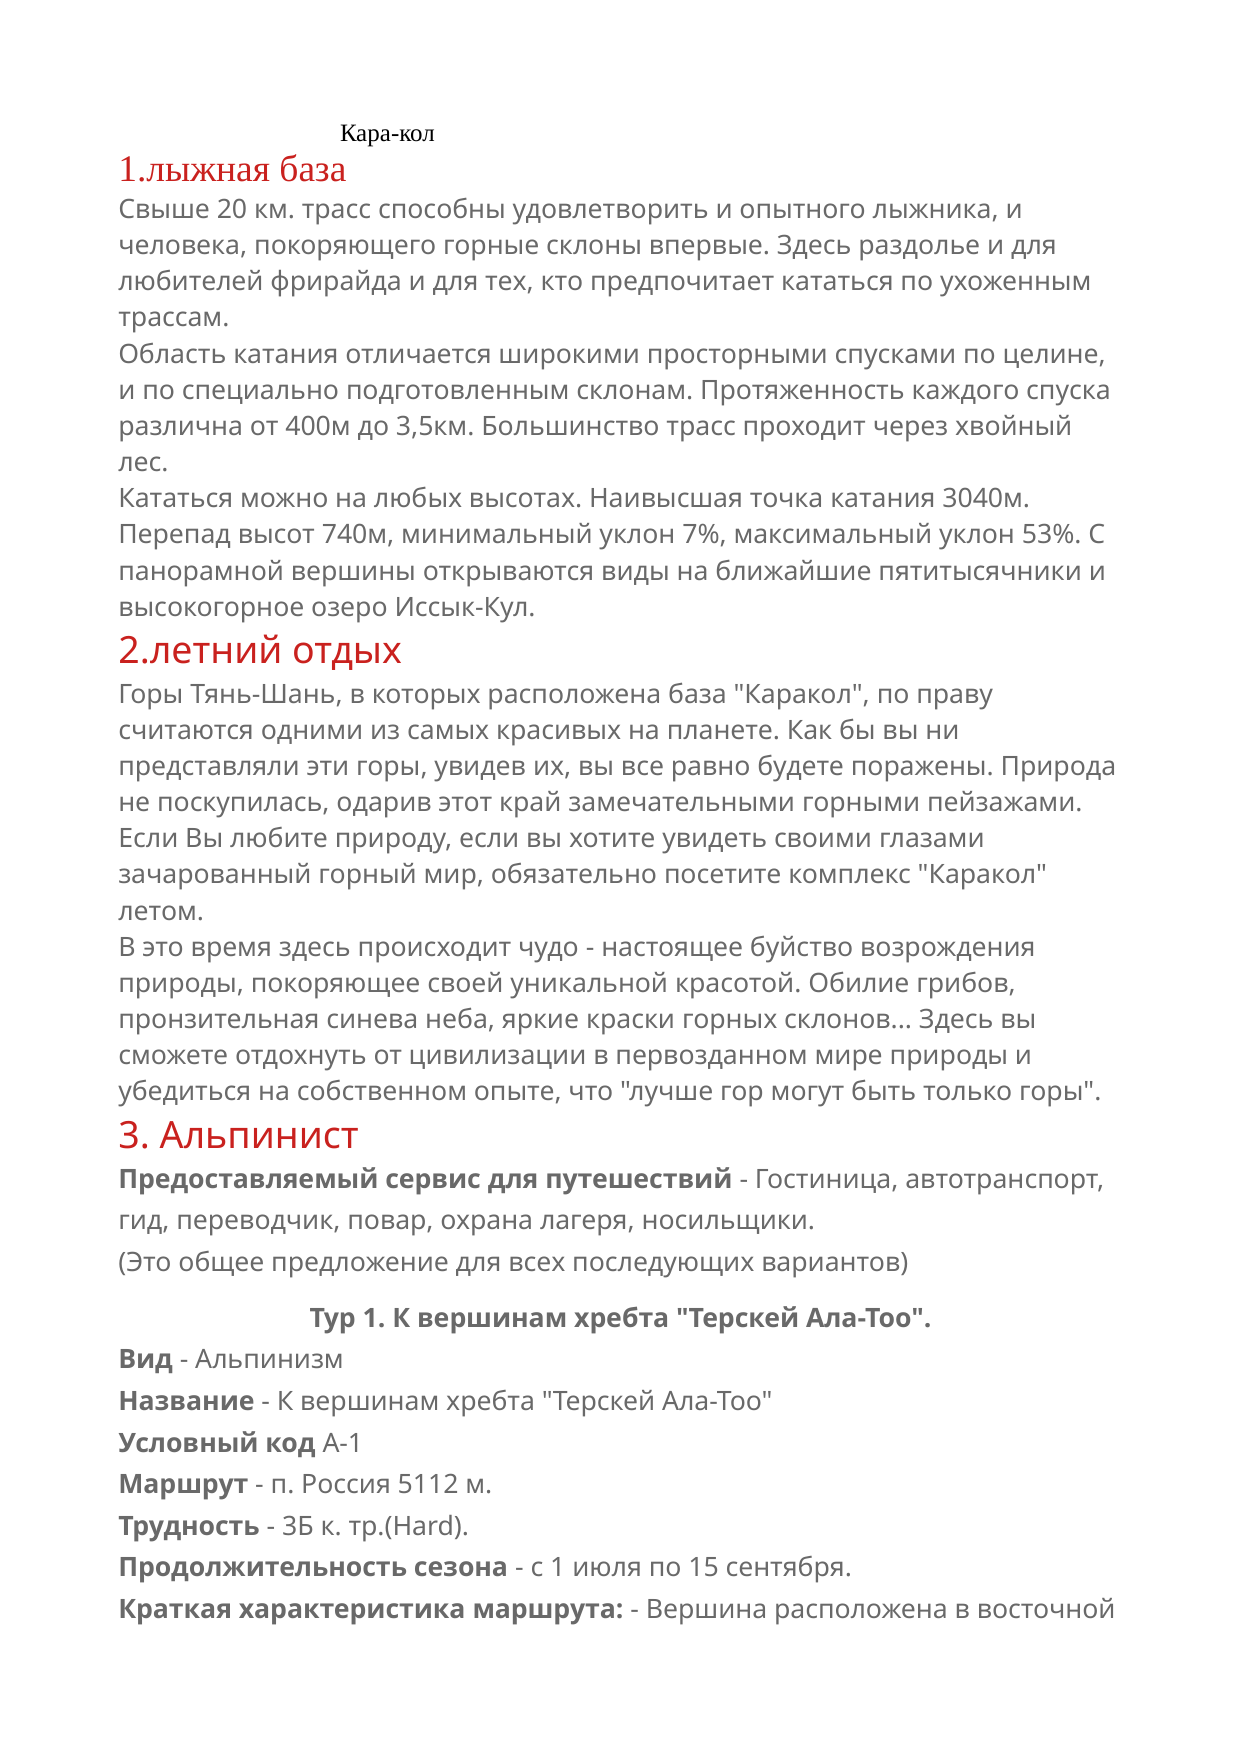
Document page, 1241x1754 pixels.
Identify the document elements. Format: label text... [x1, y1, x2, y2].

text 3. Альпинист [118, 1108, 1122, 1159]
text Горы Тянь-Шань, в которых расположена база "Каракол", по праву считаются одними из самых красивых на планете. Как бы вы ни представляли эти горы, увидев их, вы все равно будете поражены. Природа не поскупилась, одарив этот край замечательными горными пейзажами. Если Вы любите природу, если вы хотите увидеть своими глазами зачарованный горный мир, обязательно посетите комплекс "Каракол" летом. В это время здесь происходит чудо - настоящее буйство возрождения природы, покоряющее своей уникальной красотой. Обилие грибов, пронзительная синева неба, яркие краски горных склонов... Здесь вы сможете отдохнуть от цивилизации в первозданном мире природы и убедиться на собственном опыте, что "лучше гор могут быть только горы". [118, 675, 1122, 1108]
text Вид - Альпинизм Название - К вершинам хребта "Терскей Ала-Тоо" Условный код А-1 Маршрут - п. Россия 5112 м. Трудность - 3Б к. тр.(Hard). Продолжительность сезона - с 1 июля по 15 сентября. Краткая характеристика маршрута: - Вершина расположена в восточной [118, 1340, 1122, 1626]
text 1.лыжная база [118, 147, 1122, 190]
text Кара-кол [118, 118, 1122, 147]
text 2.летний отдых [118, 624, 1122, 675]
text Тур 1. К вершинам хребта "Терскей Ала-Тоо". [118, 1299, 1122, 1335]
text Свыше 20 км. трасс способны удовлетворить и опытного лыжника, и человека, покоряющего горные склоны впервые. Здесь раздолье и для любителей фрирайда и для тех, кто предпочитает кататься по ухоженным трассам. Область катания отличается широкими просторными спусками по целине, и по специально подготовленным склонам. Протяженность каждого спуска различна от 400м до 3,5км. Большинство трасс проходит через хвойный лес. Кататься можно на любых высотах. Наивысшая точка катания 3040м. Перепад высот 740м, минимальный уклон 7%, максимальный уклон 53%. С панорамной вершины открываются виды на ближайшие пятитысячники и высокогорное озеро Иссык-Кул. [118, 190, 1122, 624]
text Предоставляемый сервис для путешествий - Гостиница, автотранспорт, гид, переводчик, повар, охрана лагеря, носильщики. (Это общее предложение для всех последующих вариантов) [118, 1159, 1122, 1279]
